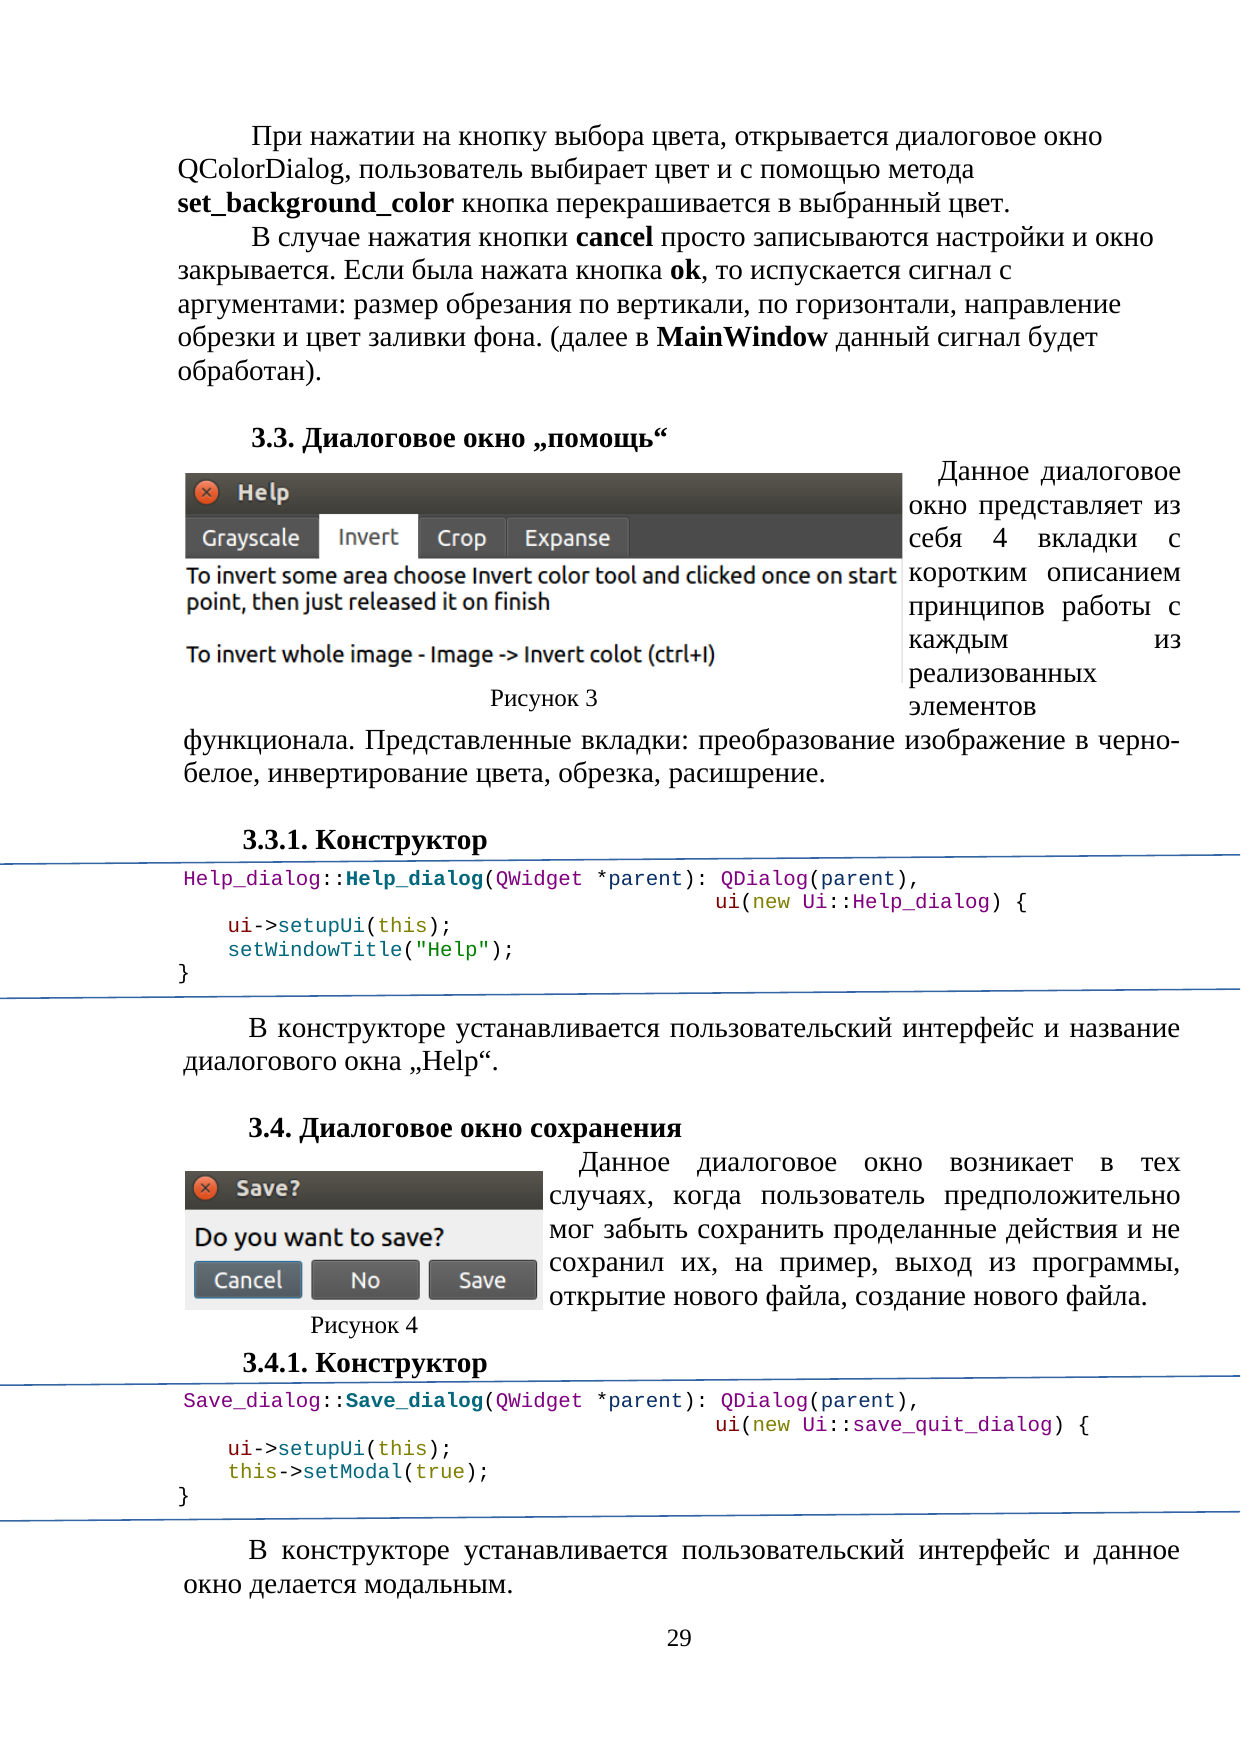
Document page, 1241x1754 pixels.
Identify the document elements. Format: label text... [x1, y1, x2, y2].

text В конструкторе устанавливается пользовательский интерфейс и данное окно делается модальным. [183, 1532, 1181, 1599]
text Данное диалоговое окно возникает в тех случаях, когда пользователь предположительно мог забыть сохранить проделанные действия и не сохранил их, на пример, выход из программы, открытие нового файла, создание нового файла. [183, 1144, 1181, 1312]
text 3.4.1. Конструктор [183, 1345, 1181, 1379]
text ui(new Ui::save_quit_dialog) { [177, 1414, 1181, 1438]
text В случае нажатия кнопки cancel просто записываются настройки и окно закрывается. Если была нажата кнопка ok, то испускается сигнал с аргументами: размер обрезания по вертикали, по горизонтали, направление обрезки и цвет заливки фона. (далее в MainWindow данный сигнал будет обработан). [177, 219, 1181, 386]
text 3.4. Диалоговое окно сохранения [183, 1110, 1181, 1144]
text this->setModal(true); [177, 1461, 1181, 1485]
text 3.3.1. Конструктор [183, 822, 1181, 856]
text setWindowTitle("Help"); [177, 939, 1181, 962]
text Рисунок 3 [185, 683, 902, 712]
picture [185, 1171, 543, 1310]
text Рисунок 4 [185, 1310, 543, 1339]
text 3.3. Диалоговое окно „помощь“ [177, 420, 1181, 453]
text Help_dialog::Help_dialog(QWidget *parent): QDialog(parent), [183, 868, 1181, 891]
text При нажатии на кнопку выбора цвета, открывается диалоговое окно QColorDialog, пользователь выбирает цвет и с помощью метода set_background_color кнопка перекрашивается в выбранный цвет. [177, 118, 1181, 219]
text Save_dialog::Save_dialog(QWidget *parent): QDialog(parent), [183, 1390, 1181, 1414]
text } [177, 1485, 1181, 1509]
text Данное диалоговое окно представляет из себя 4 вкладки с коротким описанием принципов работы с каждым из реализованных элементов функционала. Представленные вкладки: преобразование изображение в черно-белое, инвертирование цвета, обрезка, расишрение. [183, 453, 1181, 789]
text В конструкторе устанавливается пользовательский интерфейс и название диалогового окна „Help“. [183, 1010, 1181, 1077]
picture [185, 473, 903, 683]
text ui->setupUi(this); [177, 1438, 1181, 1461]
text ui(new Ui::Help_dialog) { [177, 891, 1181, 915]
text } [177, 962, 1181, 986]
text ui->setupUi(this); [177, 915, 1181, 939]
